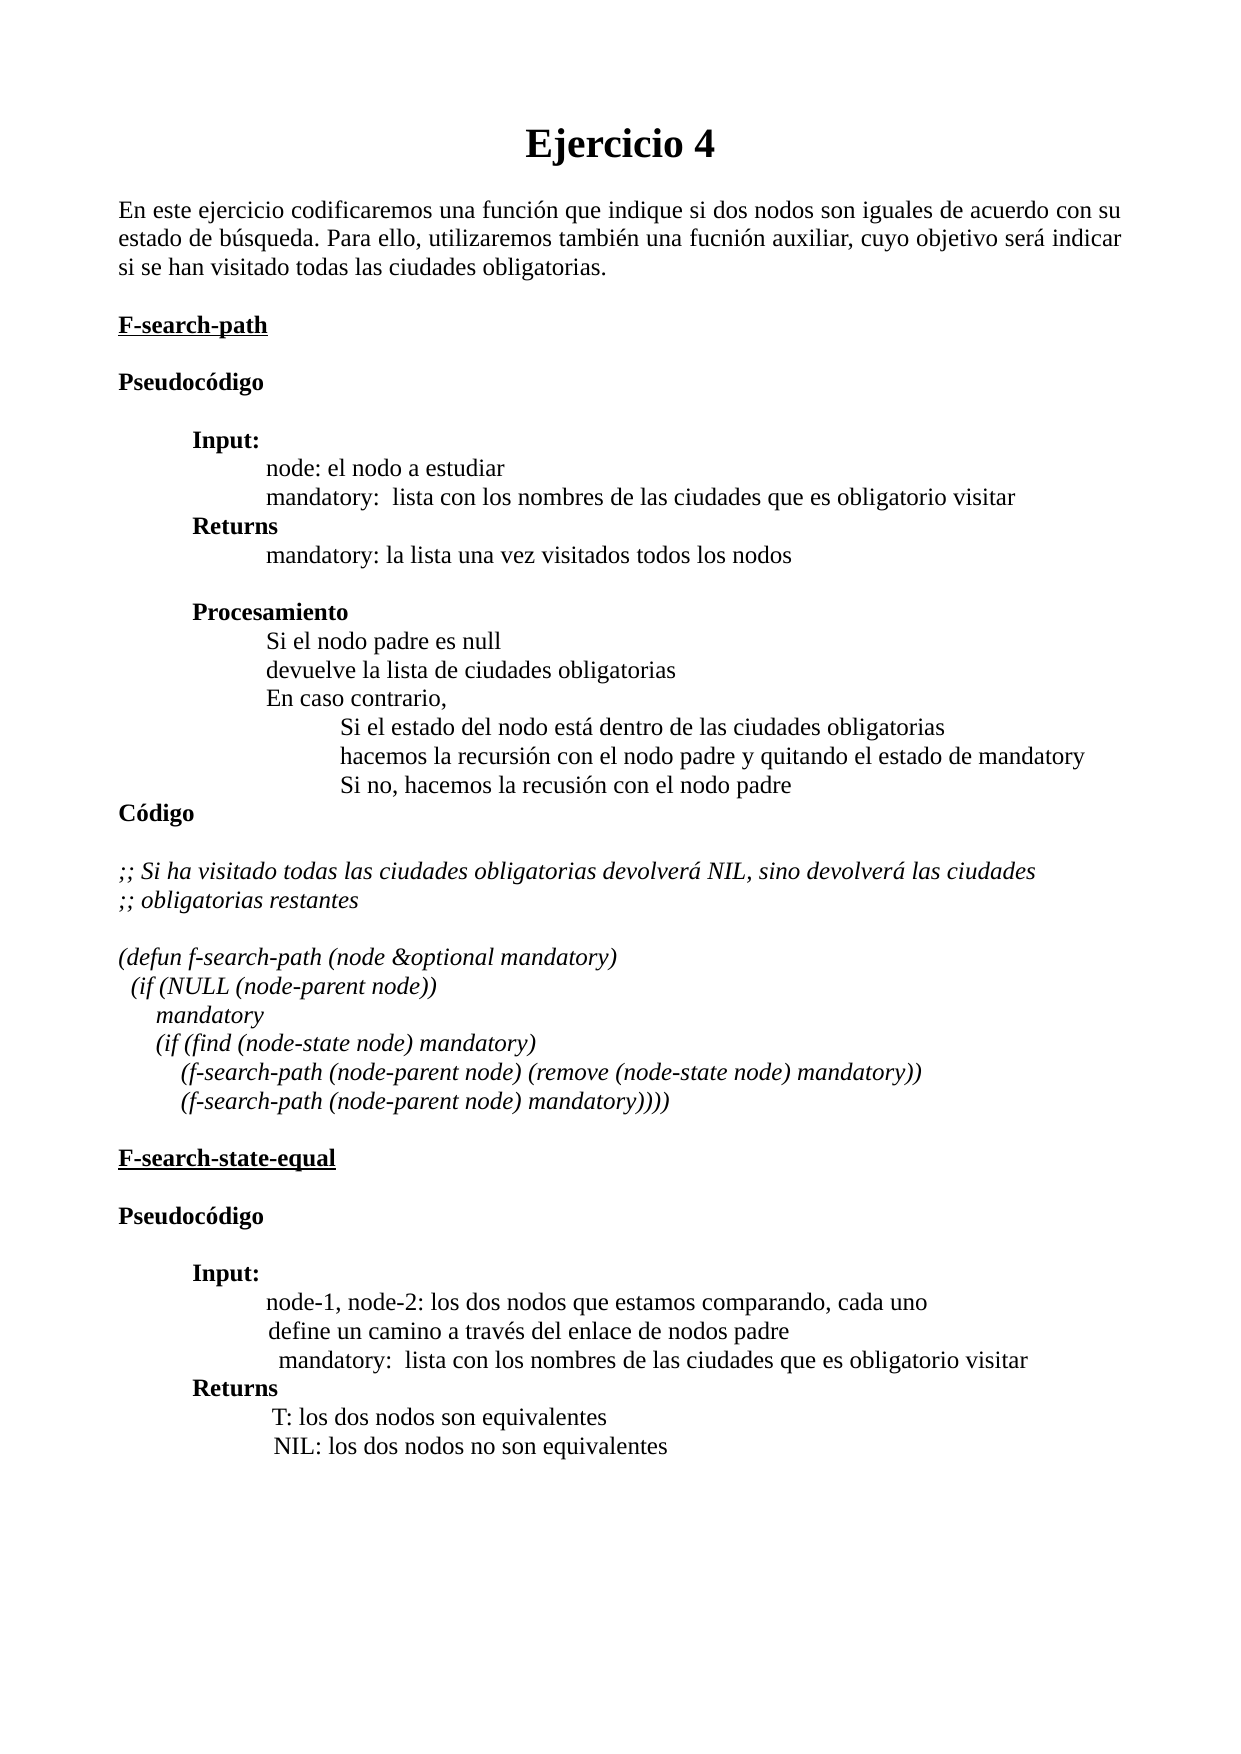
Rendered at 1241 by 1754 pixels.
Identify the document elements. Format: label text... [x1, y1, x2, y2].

text NIL: los dos nodos no son equivalentes [118, 1431, 1122, 1460]
text Input: [118, 425, 1122, 453]
text mandatory: la lista una vez visitados todos los nodos [118, 540, 1122, 568]
text (f-search-path (node-parent node) mandatory)))) [118, 1086, 1122, 1115]
text Si el estado del nodo está dentro de las ciudades obligatorias [118, 712, 1122, 741]
text Input: [118, 1258, 1122, 1287]
text En este ejercicio codificaremos una función que indique si dos nodos son iguales de acuerdo con su estado de búsqueda. Para ello, utilizaremos también una fucnión auxiliar, cuyo objetivo será indicar si se han visitado todas las ciudades obligatorias. [118, 195, 1122, 281]
text Si no, hacemos la recusión con el nodo padre [118, 770, 1122, 798]
text Pseudocódigo [118, 1201, 1122, 1230]
text mandatory: lista con los nombres de las ciudades que es obligatorio visitar [118, 482, 1122, 511]
text devuelve la lista de ciudades obligatorias [118, 655, 1122, 683]
text node-1, node-2: los dos nodos que estamos comparando, cada uno [118, 1287, 1122, 1316]
text (defun f-search-path (node &optional mandatory) [118, 942, 1122, 971]
text hacemos la recursión con el nodo padre y quitando el estado de mandatory [118, 741, 1122, 770]
text Código [118, 798, 1122, 827]
text F-search-state-equal [118, 1143, 1122, 1172]
text Procesamiento [118, 597, 1122, 626]
text node: el nodo a estudiar [118, 453, 1122, 482]
text T: los dos nodos son equivalentes [118, 1402, 1122, 1431]
text (f-search-path (node-parent node) (remove (node-state node) mandatory)) [118, 1057, 1122, 1086]
text Returns [118, 1373, 1122, 1402]
text En caso contrario, [118, 683, 1122, 712]
text ;; obligatorias restantes [118, 885, 1122, 913]
text Ejercicio 4 [118, 118, 1122, 166]
text define un camino a través del enlace de nodos padre [118, 1316, 1122, 1345]
text (if (NULL (node-parent node)) [118, 971, 1122, 1000]
text ;; Si ha visitado todas las ciudades obligatorias devolverá NIL, sino devolverá las ciudades [118, 856, 1122, 885]
text F-search-path [118, 310, 1122, 338]
text Pseudocódigo [118, 367, 1122, 396]
text (if (find (node-state node) mandatory) [118, 1028, 1122, 1057]
text Returns [118, 511, 1122, 540]
text mandatory: lista con los nombres de las ciudades que es obligatorio visitar [118, 1345, 1122, 1373]
text Si el nodo padre es null [118, 626, 1122, 655]
text mandatory [118, 1000, 1122, 1028]
